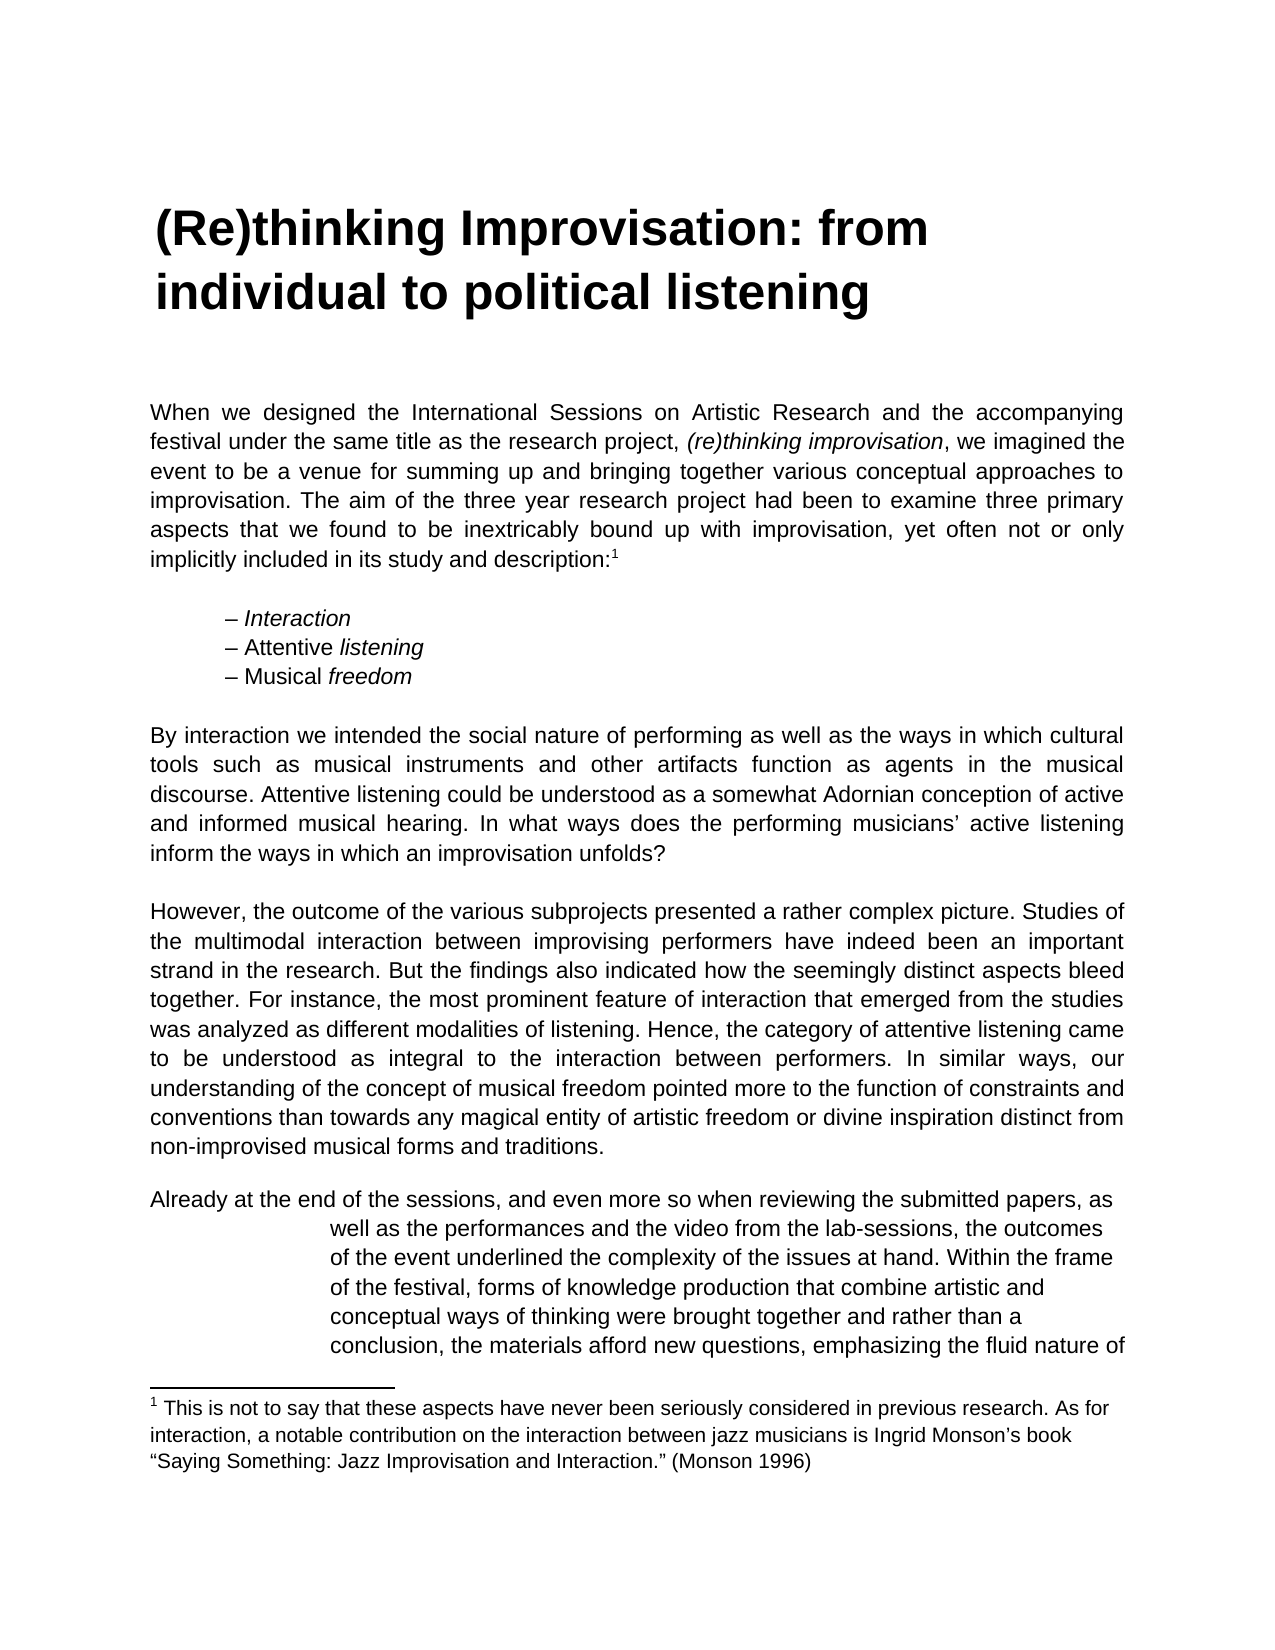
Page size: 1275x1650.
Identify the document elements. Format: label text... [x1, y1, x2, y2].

text This is not to say that these aspects have never been seriously considered in previous research. As for interaction, a notable contribution on the interaction between jazz musicians is Ingrid Monson’s book “Saying Something: Jazz Improvisation and Interaction.” (Monson 1996) [150, 1394, 1125, 1473]
text – Interaction [225, 605, 1125, 631]
text However, the outcome of the various subprojects presented a rather complex picture. Studies of the multimodal interaction between improvising performers have indeed been an important strand in the research. But the findings also indicated how the seemingly distinct aspects bleed together. For instance, the most prominent feature of interaction that emerged from the studies was analyzed as different modalities of listening. Hence, the category of attentive listening came to be understood as integral to the interaction between performers. In similar ways, our understanding of the concept of musical freedom pointed more to the function of constraints and conventions than towards any magical entity of artistic freedom or divine inspiration distinct from non-improvised musical forms and traditions. [150, 899, 1125, 1159]
subtitle (Re)thinking Improvisation: from individual to political listening [155, 200, 1125, 320]
text – Musical freedom [225, 664, 1125, 689]
text – Attentive listening [225, 634, 1125, 660]
text By interaction we intended the social nature of performing as well as the ways in which cultural tools such as musical instruments and other artifacts function as agents in the musical discourse. Attentive listening could be understood as a somewhat Adornian conception of active and informed musical hearing. In what ways does the performing musicians’ active listening inform the ways in which an improvisation unfolds? [150, 723, 1125, 866]
subtitle Already at the end of the sessions, and even more so when reviewing the submitted papers, as well as the performances and the video from the lab-sessions, the outcomes of the event underlined the complexity of the issues at hand. Within the frame of the festival, forms of knowledge production that combine artistic and conceptual ways of thinking were brought together and rather than a conclusion, the materials afford new questions, emphasizing the fluid nature of [150, 1186, 1125, 1359]
text When we designed the International Sessions on Artistic Research and the accompanying festival under the same title as the research project, (re)thinking improvisation, we imagined the event to be a venue for summing up and bringing together various conceptual approaches to improvisation. The aim of the three year research project had been to examine three primary aspects that we found to be inextricably bound up with improvisation, yet often not or only implicitly included in its study and description: [150, 399, 1125, 572]
